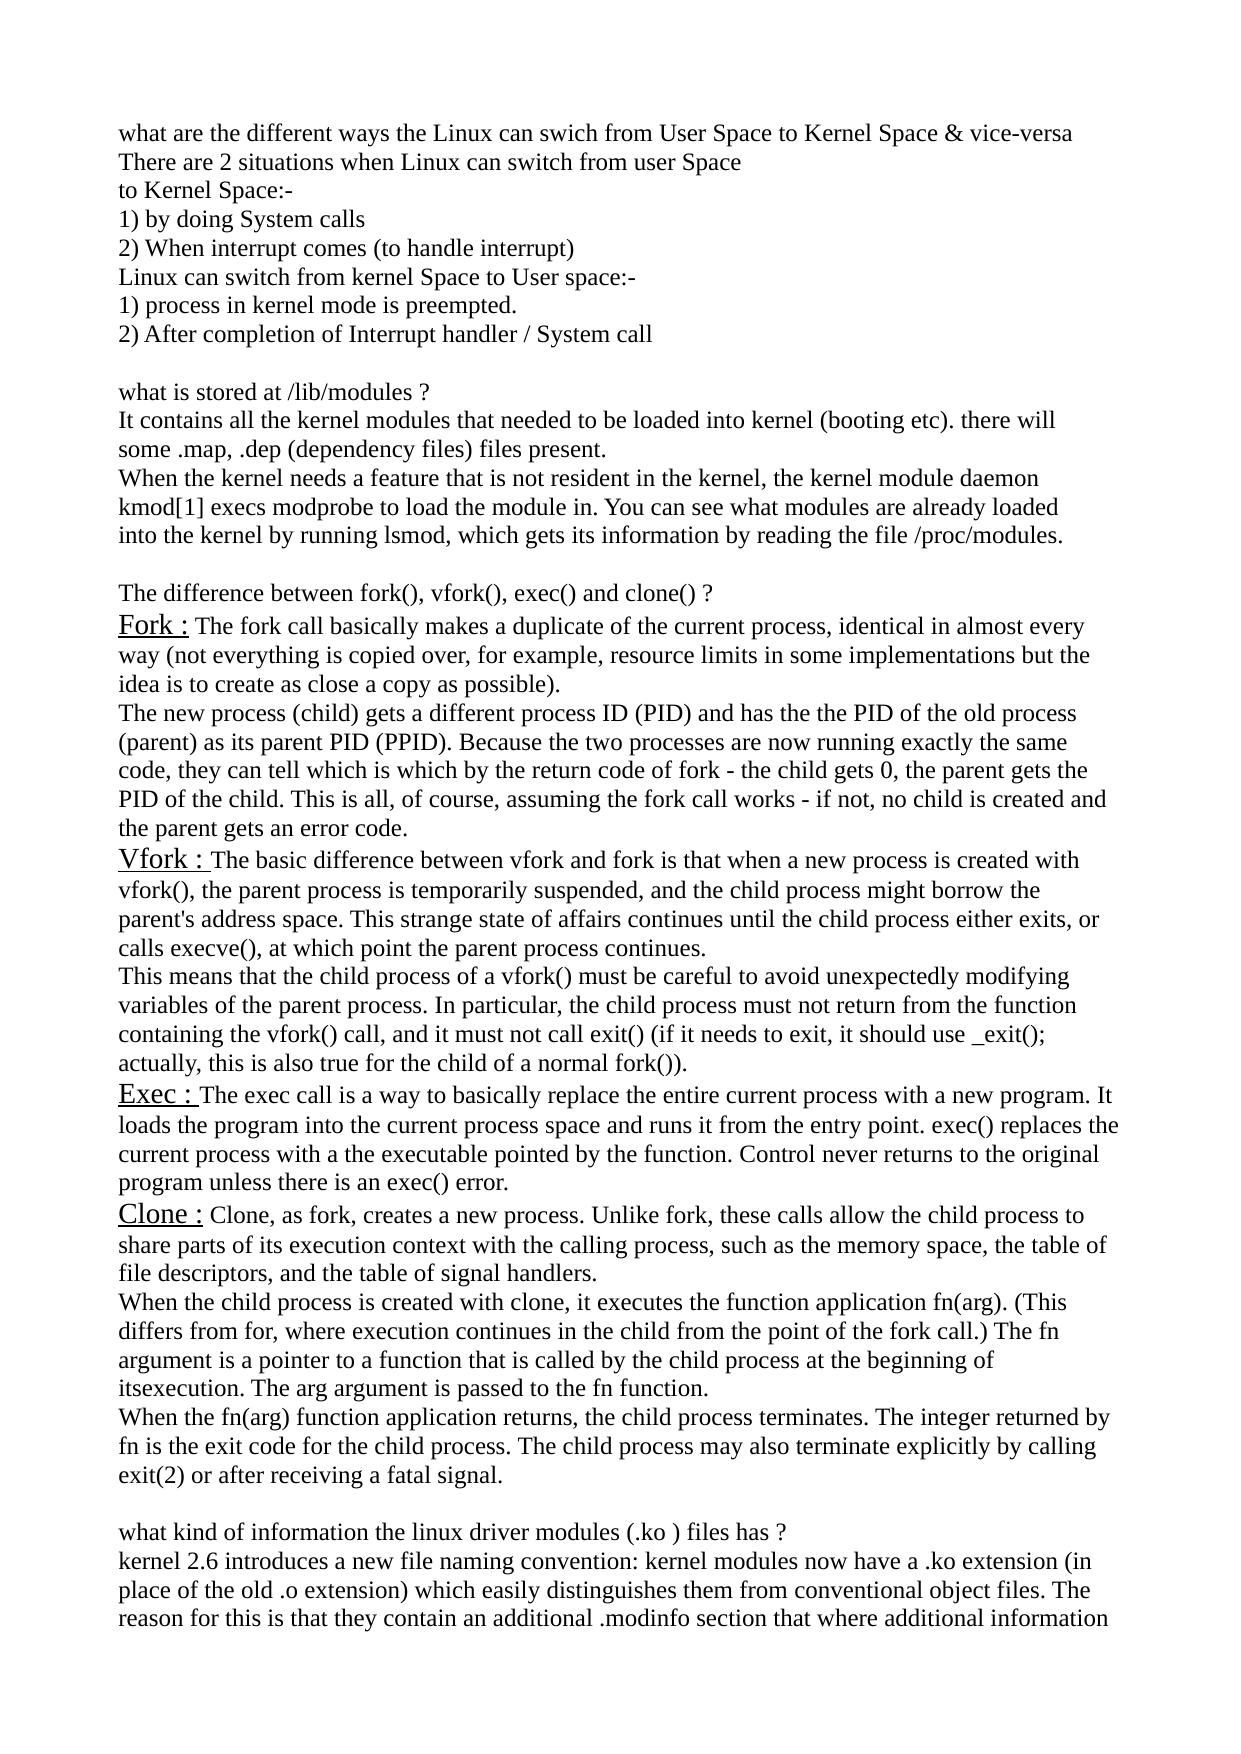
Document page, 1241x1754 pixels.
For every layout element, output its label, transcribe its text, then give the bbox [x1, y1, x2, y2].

text When the child process is created with clone, it executes the function application fn(arg). (This [118, 1287, 1122, 1316]
text actually, this is also true for the child of a normal fork()). [118, 1048, 1122, 1076]
text Clone : Clone, as fork, creates a new process. Unlike fork, these calls allow the child process to [118, 1196, 1122, 1230]
text argument is a pointer to a function that is called by the child process at the beginning of itsexecution. The arg argument is passed to the fn function. [118, 1345, 1122, 1402]
text loads the program into the current process space and runs it from the entry point. exec() replaces the [118, 1110, 1122, 1139]
text Fork : The fork call basically makes a duplicate of the current process, identical in almost every [118, 607, 1122, 640]
text 1) by doing System calls [118, 204, 1122, 233]
text what is stored at /lib/modules ? [118, 377, 1122, 406]
text kernel 2.6 introduces a new file naming convention: kernel modules now have a .ko extension (in place of the old .o extension) which easily distinguishes them from conventional object files. The reason for this is that they contain an additional .modinfo section that where additional information [118, 1546, 1122, 1632]
text Vfork : The basic difference between vfork and fork is that when a new process is created with [118, 842, 1122, 875]
text There are 2 situations when Linux can switch from user Space [118, 147, 1122, 176]
text 2) After completion of Interrupt handler / System call [118, 319, 1122, 348]
text The new process (child) gets a different process ID (PID) and has the the PID of the old process [118, 698, 1122, 727]
text what kind of information the linux driver modules (.ko ) files has ? [118, 1517, 1122, 1546]
text When the kernel needs a feature that is not resident in the kernel, the kernel module daemon kmod[1] execs modprobe to load the module in. You can see what modules are already loaded [118, 463, 1122, 521]
text The difference between fork(), vfork(), exec() and clone() ? [118, 578, 1122, 607]
text This means that the child process of a vfork() must be careful to avoid unexpectedly modifying [118, 961, 1122, 990]
text some .map, .dep (dependency files) files present. [118, 434, 1122, 463]
text code, they can tell which is which by the return code of fork - the child gets 0, the parent gets the [118, 755, 1122, 784]
text differs from for, where execution continues in the child from the point of the fork call.) The fn [118, 1316, 1122, 1345]
text Linux can switch from kernel Space to User space:- [118, 262, 1122, 291]
text share parts of its execution context with the calling process, such as the memory space, the table of [118, 1230, 1122, 1258]
text (parent) as its parent PID (PPID). Because the two processes are now running exactly the same [118, 727, 1122, 755]
text into the kernel by running lsmod, which gets its information by reading the file /proc/modules. [118, 521, 1122, 549]
text When the fn(arg) function application returns, the child process terminates. The integer returned by [118, 1402, 1122, 1431]
text 2) When interrupt comes (to handle interrupt) [118, 233, 1122, 262]
text to Kernel Space:- [118, 176, 1122, 204]
text It contains all the kernel modules that needed to be loaded into kernel (booting etc). there will [118, 406, 1122, 434]
text the parent gets an error code. [118, 813, 1122, 842]
text calls execve(), at which point the parent process continues. [118, 933, 1122, 961]
text way (not everything is copied over, for example, resource limits in some implementations but the [118, 640, 1122, 669]
text idea is to create as close a copy as possible). [118, 669, 1122, 698]
text current process with a the executable pointed by the function. Control never returns to the original [118, 1139, 1122, 1167]
text Exec : The exec call is a way to basically replace the entire current process with a new program. It [118, 1076, 1122, 1110]
text containing the vfork() call, and it must not call exit() (if it needs to exit, it should use _exit(); [118, 1019, 1122, 1048]
text fn is the exit code for the child process. The child process may also terminate explicitly by calling [118, 1431, 1122, 1460]
text 1) process in kernel mode is preempted. [118, 291, 1122, 319]
text exit(2) or after receiving a fatal signal. [118, 1460, 1122, 1488]
text PID of the child. This is all, of course, assuming the fork call works - if not, no child is created and [118, 784, 1122, 813]
text parent's address space. This strange state of affairs continues until the child process either exits, or [118, 904, 1122, 933]
text what are the different ways the Linux can swich from User Space to Kernel Space & vice-versa [118, 118, 1122, 147]
text file descriptors, and the table of signal handlers. [118, 1258, 1122, 1287]
text program unless there is an exec() error. [118, 1167, 1122, 1196]
text variables of the parent process. In particular, the child process must not return from the function [118, 990, 1122, 1019]
text vfork(), the parent process is temporarily suspended, and the child process might borrow the [118, 875, 1122, 904]
